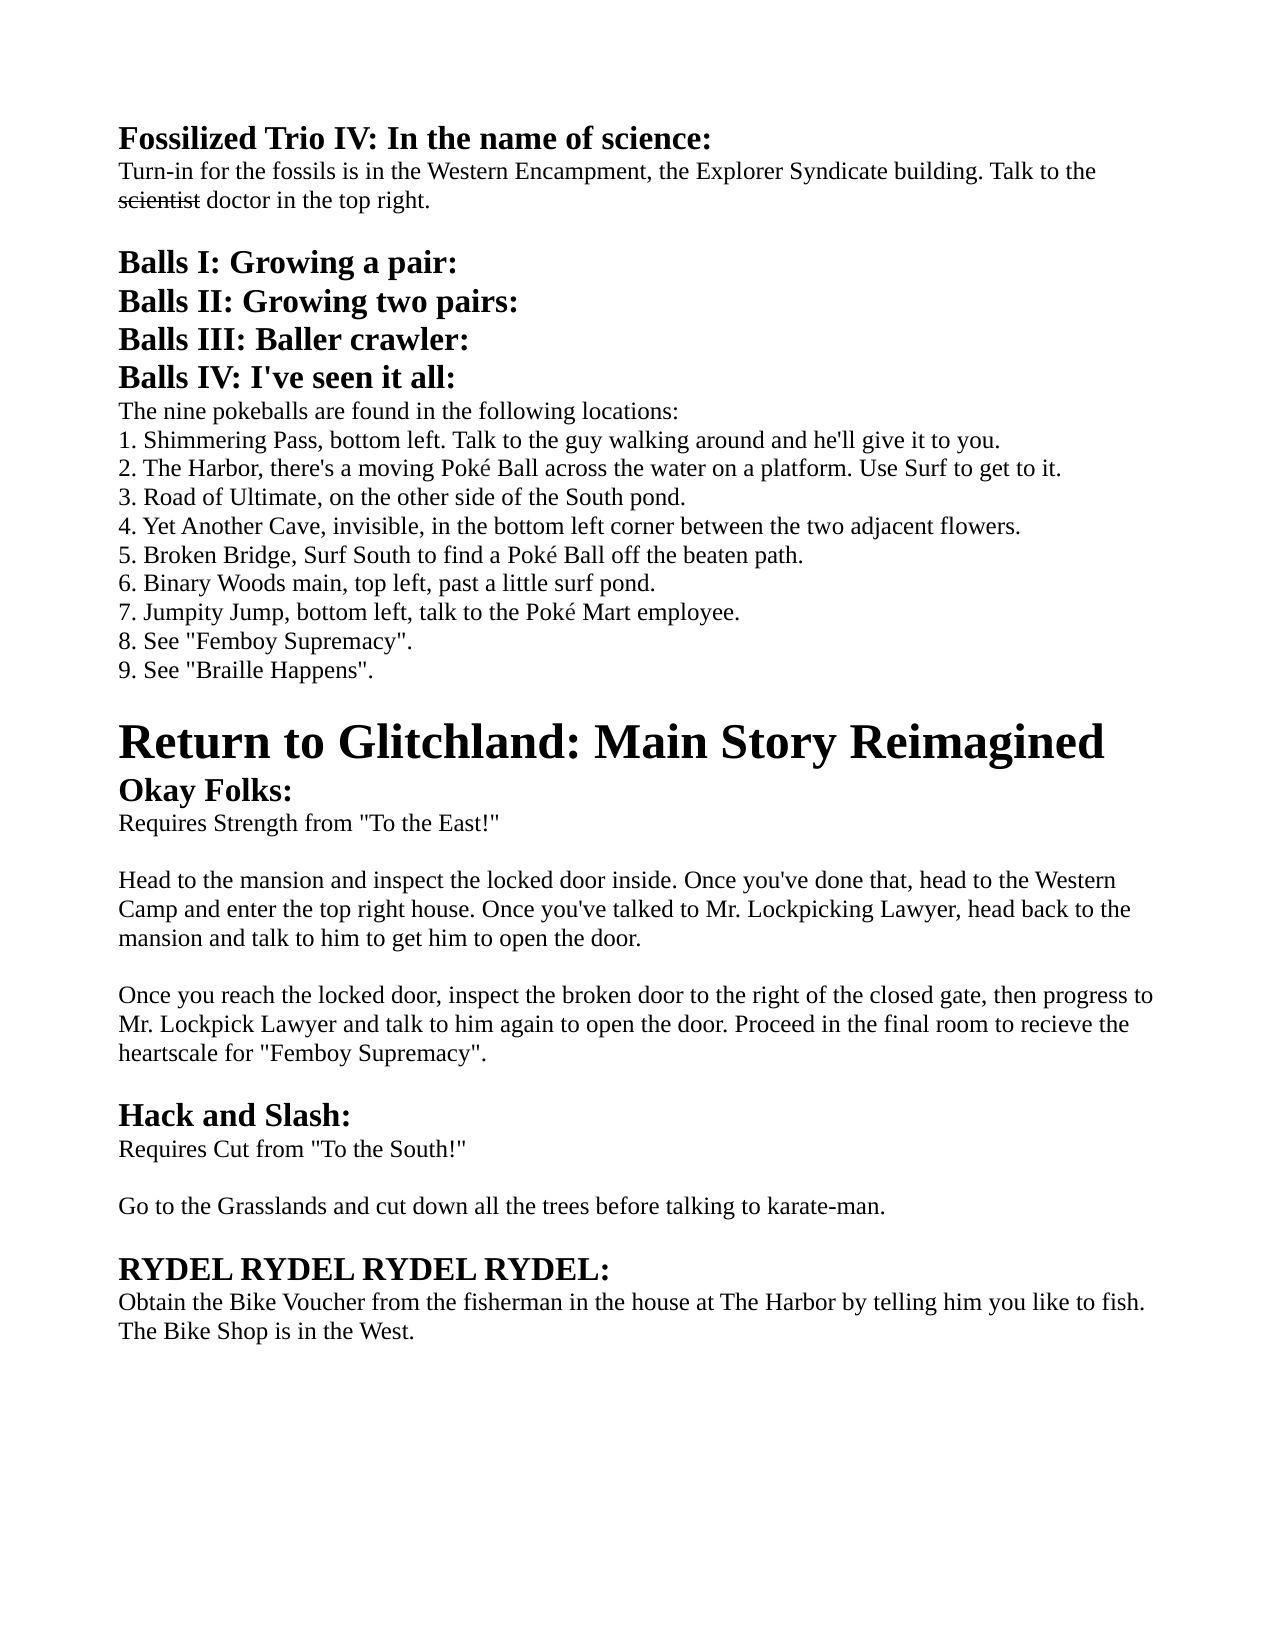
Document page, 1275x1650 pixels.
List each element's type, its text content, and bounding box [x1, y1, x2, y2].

text Requires Strength from "To the East!" [118, 808, 1157, 837]
text Go to the Grasslands and cut down all the trees before talking to karate-man. [118, 1191, 1157, 1220]
text 5. Broken Bridge, Surf South to find a Poké Ball off the beaten path. [118, 540, 1157, 568]
text 8. See "Femboy Supremacy". [118, 626, 1157, 655]
text 7. Jumpity Jump, bottom left, talk to the Poké Mart employee. [118, 597, 1157, 626]
text RYDEL RYDEL RYDEL RYDEL: [118, 1249, 1157, 1287]
text The nine pokeballs are found in the following locations: [118, 396, 1157, 425]
text Head to the mansion and inspect the locked door inside. Once you've done that, head to the Western Camp and enter the top right house. Once you've talked to Mr. Lockpicking Lawyer, head back to the mansion and talk to him to get him to open the door. [118, 866, 1157, 952]
text Return to Glitchland: Main Story Reimagined [118, 712, 1157, 770]
text 4. Yet Another Cave, invisible, in the bottom left corner between the two adjacent flowers. [118, 511, 1157, 540]
text 2. The Harbor, there's a moving Poké Ball across the water on a platform. Use Surf to get to it. [118, 453, 1157, 482]
text Balls II: Growing two pairs: [118, 281, 1157, 319]
text Balls I: Growing a pair: [118, 243, 1157, 281]
text Turn-in for the fossils is in the Western Encampment, the Explorer Syndicate building. Talk to the scientist doctor in the top right. [118, 156, 1157, 214]
text 1. Shimmering Pass, bottom left. Talk to the guy walking around and he'll give it to you. [118, 425, 1157, 453]
text Okay Folks: [118, 770, 1157, 808]
text Obtain the Bike Voucher from the fisherman in the house at The Harbor by telling him you like to fish. The Bike Shop is in the West. [118, 1287, 1157, 1345]
text 6. Binary Woods main, top left, past a little surf pond. [118, 568, 1157, 597]
text Once you reach the locked door, inspect the broken door to the right of the closed gate, then progress to Mr. Lockpick Lawyer and talk to him again to open the door. Proceed in the final room to recieve the heartscale for "Femboy Supremacy". [118, 952, 1157, 1067]
text Fossilized Trio IV: In the name of science: [118, 118, 1157, 156]
text 9. See "Braille Happens". [118, 655, 1157, 683]
text Hack and Slash: [118, 1096, 1157, 1134]
text 3. Road of Ultimate, on the other side of the South pond. [118, 482, 1157, 511]
text Requires Cut from "To the South!" [118, 1134, 1157, 1163]
text Balls III: Baller crawler: [118, 319, 1157, 358]
text Balls IV: I've seen it all: [118, 358, 1157, 396]
